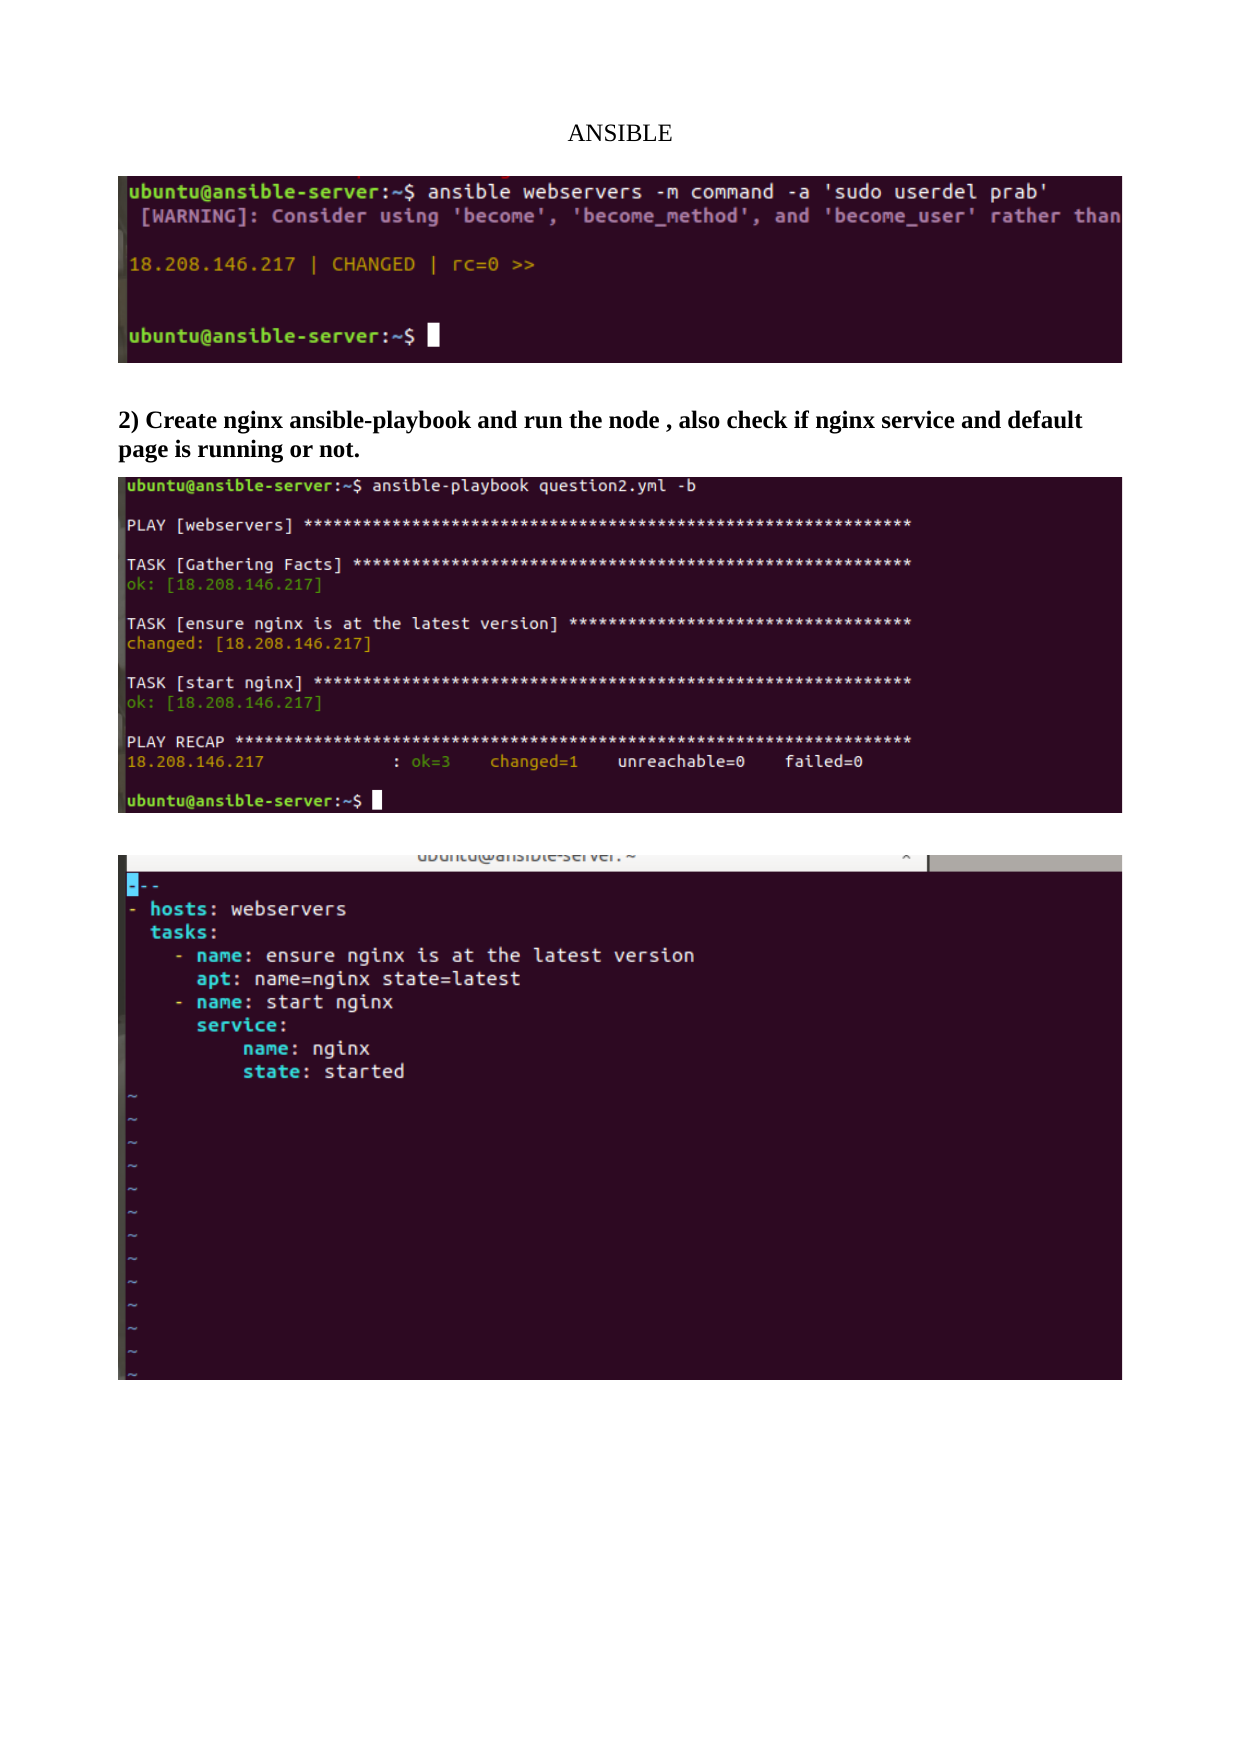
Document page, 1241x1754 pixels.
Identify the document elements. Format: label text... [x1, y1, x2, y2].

picture [118, 477, 1123, 813]
picture [118, 176, 1123, 363]
picture [118, 855, 1123, 1380]
text 2) Create nginx ansible-playbook and run the node , also check if nginx service and default page is running or not. [118, 406, 1122, 463]
